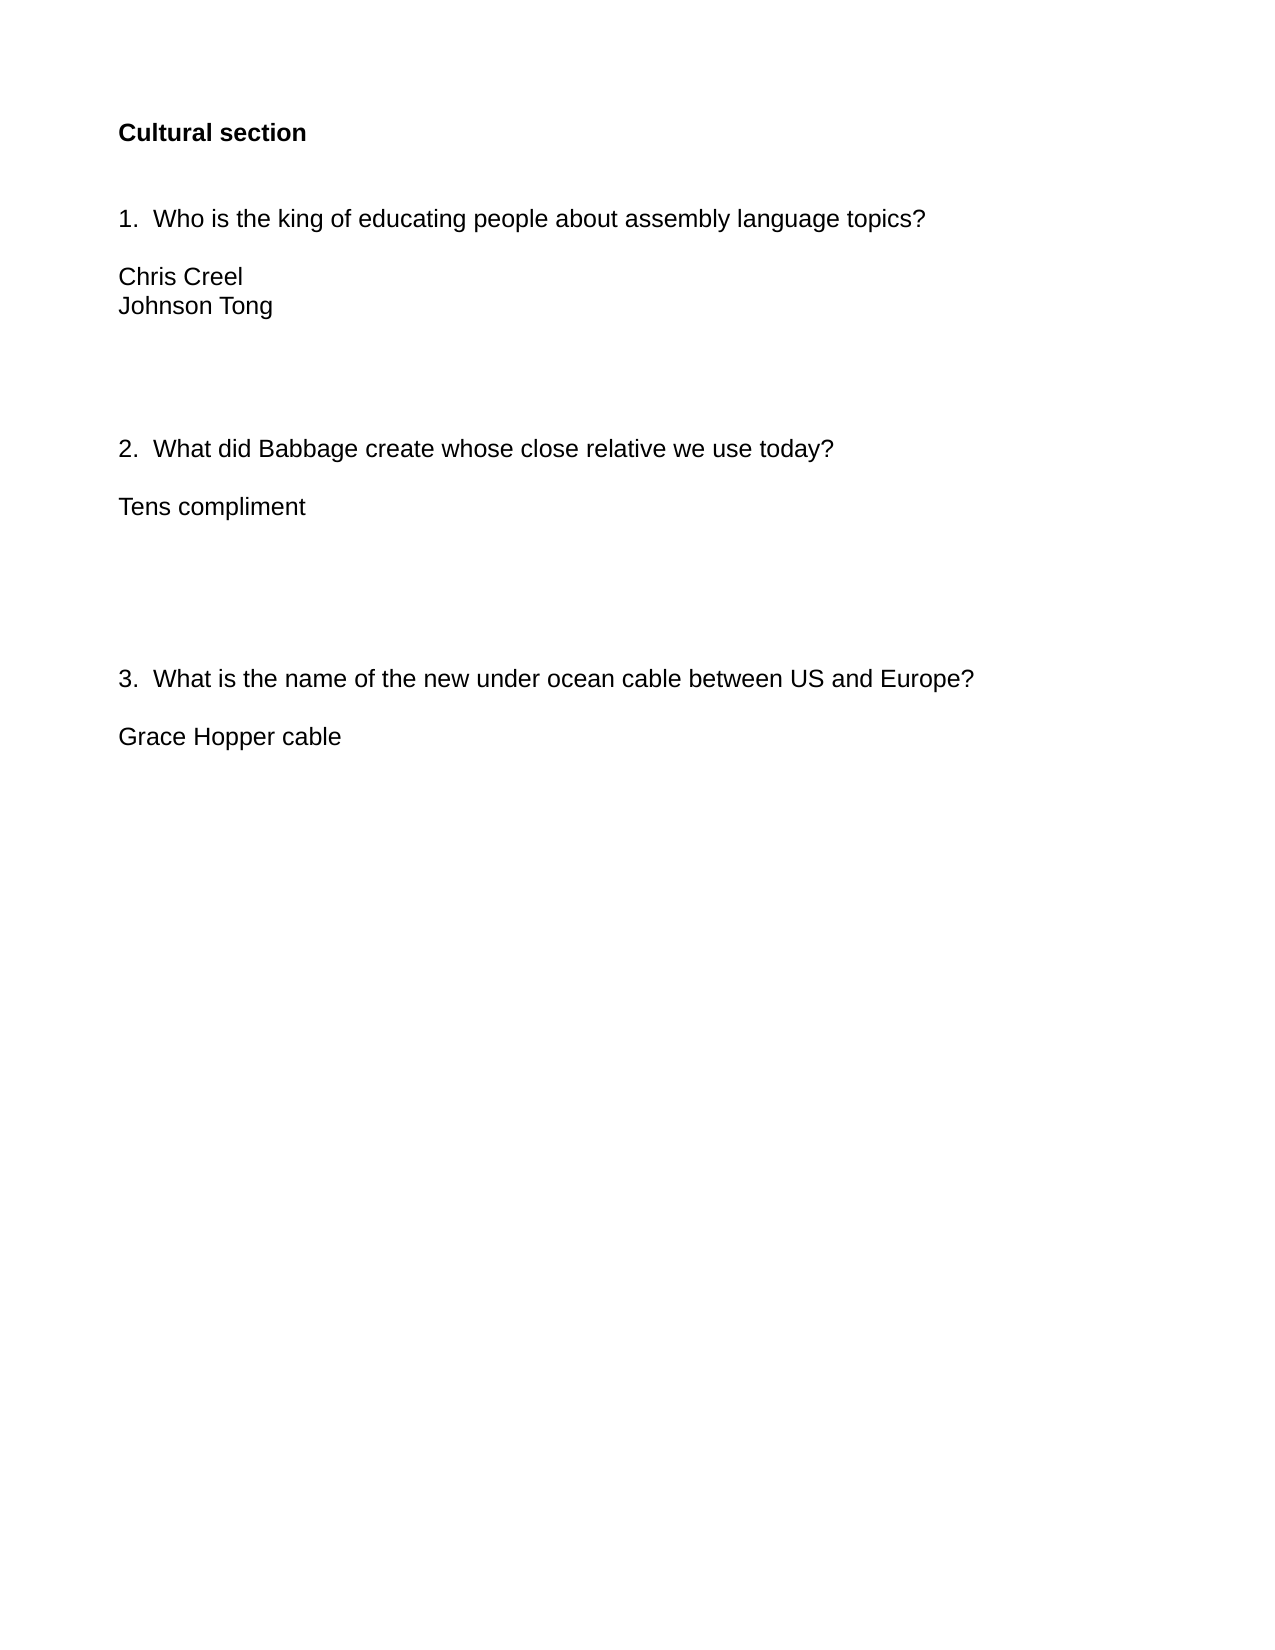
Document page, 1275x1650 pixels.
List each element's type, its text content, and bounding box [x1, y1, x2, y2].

text 1. Who is the king of educating people about assembly language topics? [118, 204, 1157, 233]
text 2. What did Babbage create whose close relative we use today? [118, 434, 1157, 463]
text Johnson Tong [118, 291, 1157, 319]
text Grace Hopper cable [118, 722, 1157, 751]
text Chris Creel [118, 262, 1157, 291]
text Tens compliment [118, 492, 1157, 521]
text 3. What is the name of the new under ocean cable between US and Europe? [118, 664, 1157, 693]
text Cultural section [118, 118, 1157, 147]
